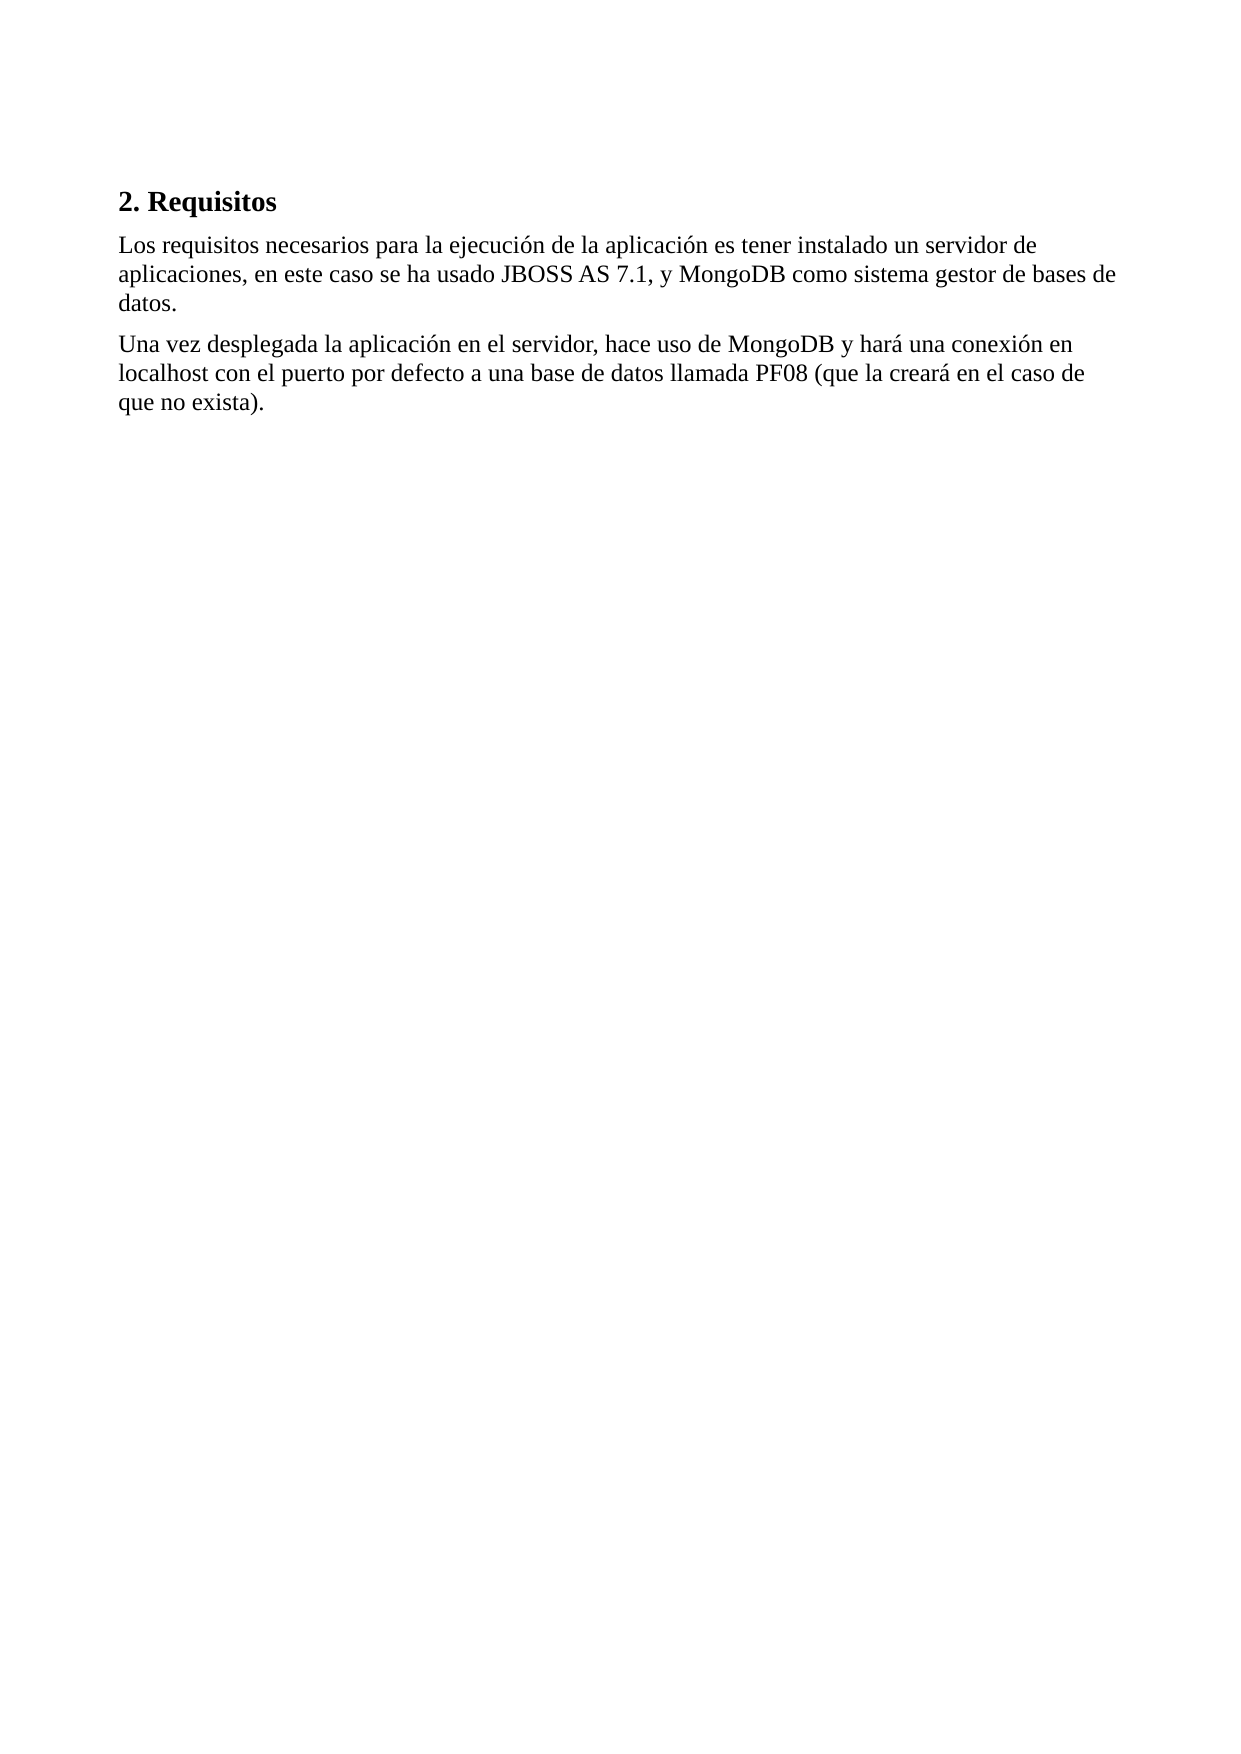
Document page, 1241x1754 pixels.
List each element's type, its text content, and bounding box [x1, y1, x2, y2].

text Los requisitos necesarios para la ejecución de la aplicación es tener instalado un servidor de aplicaciones, en este caso se ha usado JBOSS AS 7.1, y MongoDB como sistema gestor de bases de datos. [118, 230, 1122, 317]
subtitle 2. Requisitos [118, 184, 1122, 218]
text Una vez desplegada la aplicación en el servidor, hace uso de MongoDB y hará una conexión en localhost con el puerto por defecto a una base de datos llamada PF08 (que la creará en el caso de que no exista). [118, 329, 1122, 415]
